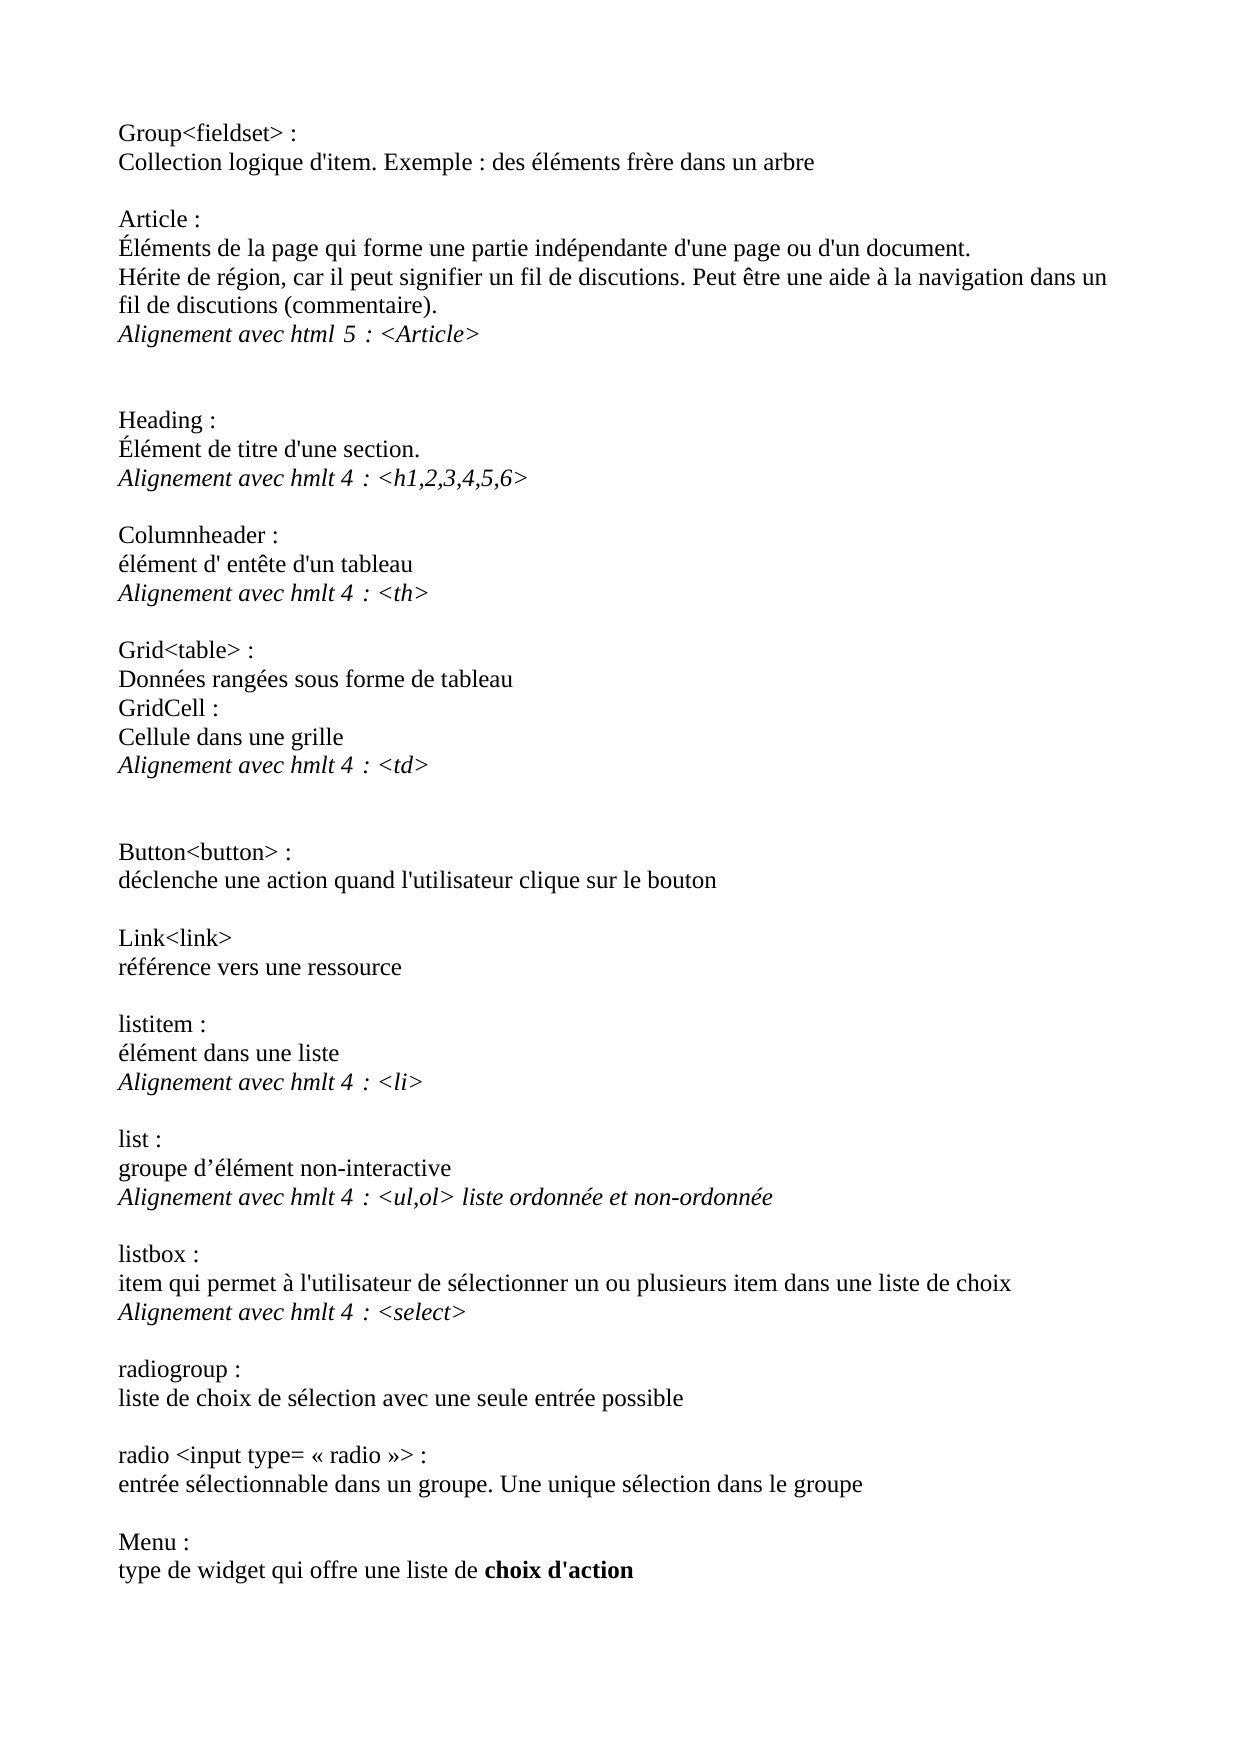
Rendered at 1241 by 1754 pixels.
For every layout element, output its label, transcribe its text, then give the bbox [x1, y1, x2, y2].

text Heading : [118, 406, 1122, 434]
text Cellule dans une grille [118, 722, 1122, 751]
text Group<fieldset> : [118, 118, 1122, 147]
text Alignement avec hmlt 4 : <td> [118, 751, 1122, 779]
text type de widget qui offre une liste de choix d'action [118, 1556, 1122, 1584]
text déclenche une action quand l'utilisateur clique sur le bouton [118, 866, 1122, 894]
text Alignement avec hmlt 4 : <select> [118, 1297, 1122, 1326]
text entrée sélectionnable dans un groupe. Une unique sélection dans le groupe [118, 1469, 1122, 1498]
text Article : [118, 204, 1122, 233]
text GridCell : [118, 693, 1122, 722]
text radio <input type= « radio »> : [118, 1441, 1122, 1469]
text Hérite de région, car il peut signifier un fil de discutions. Peut être une aide à la navigation dans un fil de discutions (commentaire). [118, 262, 1122, 319]
text Alignement avec html 5 : <Article> [118, 319, 1122, 348]
text item qui permet à l'utilisateur de sélectionner un ou plusieurs item dans une liste de choix [118, 1268, 1122, 1297]
text Link<link> [118, 923, 1122, 952]
text groupe d’élément non-interactive [118, 1153, 1122, 1182]
text élément d' entête d'un tableau [118, 549, 1122, 578]
text Columnheader : [118, 521, 1122, 549]
text radiogroup : [118, 1354, 1122, 1383]
text liste de choix de sélection avec une seule entrée possible [118, 1383, 1122, 1412]
text Éléments de la page qui forme une partie indépendante d'une page ou d'un document. [118, 233, 1122, 262]
text référence vers une ressource [118, 952, 1122, 981]
text Menu : [118, 1527, 1122, 1556]
text Collection logique d'item. Exemple : des éléments frère dans un arbre [118, 147, 1122, 176]
text listbox : [118, 1239, 1122, 1268]
text Alignement avec hmlt 4 : <th> [118, 578, 1122, 607]
text Alignement avec hmlt 4 : <h1,2,3,4,5,6> [118, 463, 1122, 492]
text Button<button> : [118, 837, 1122, 866]
text Alignement avec hmlt 4 : <li> [118, 1067, 1122, 1096]
text Alignement avec hmlt 4 : <ul,ol> liste ordonnée et non-ordonnée [118, 1182, 1122, 1211]
text listitem : [118, 1009, 1122, 1038]
text Élément de titre d'une section. [118, 434, 1122, 463]
text Grid<table> : [118, 636, 1122, 664]
text list : [118, 1124, 1122, 1153]
text élément dans une liste [118, 1038, 1122, 1067]
text Données rangées sous forme de tableau [118, 664, 1122, 693]
